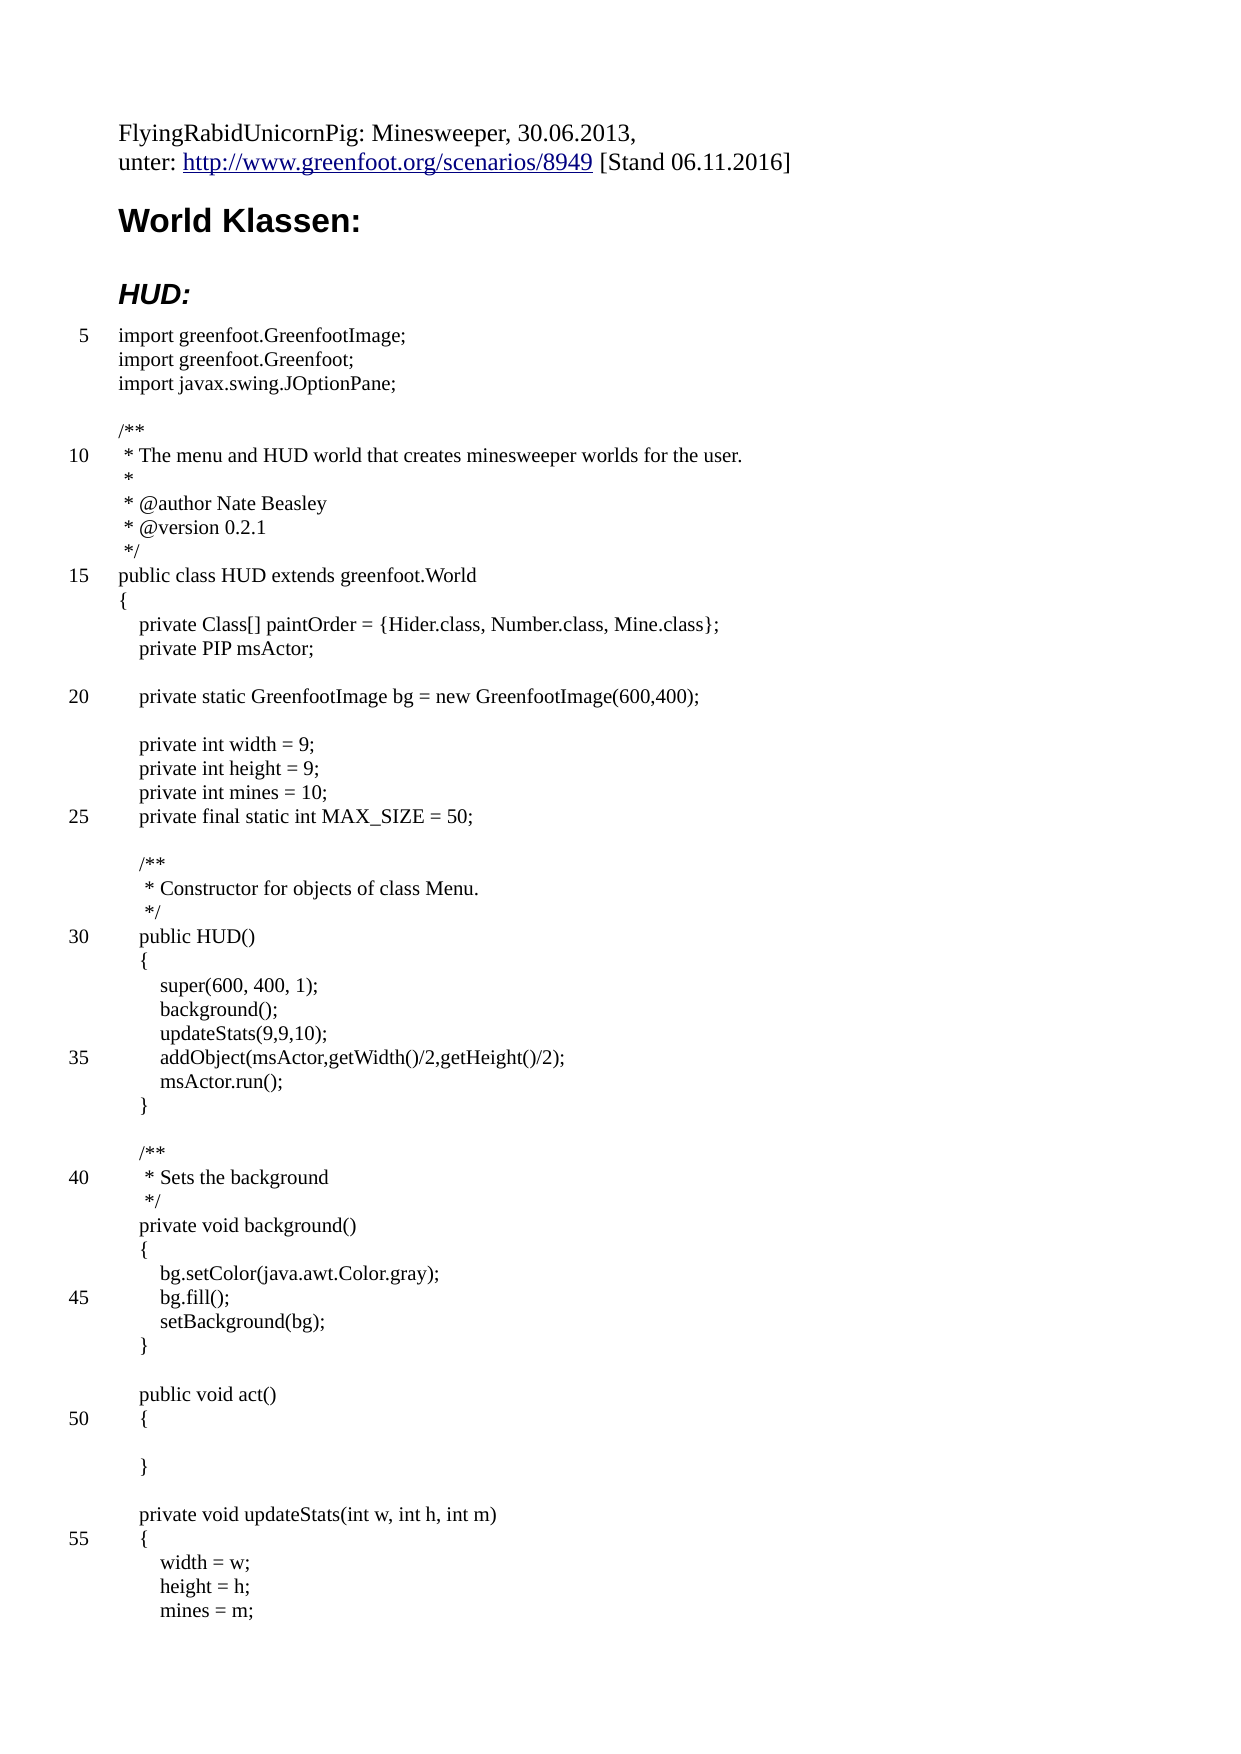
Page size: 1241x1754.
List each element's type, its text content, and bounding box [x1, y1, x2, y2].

text { [118, 1406, 1122, 1430]
text */ [118, 539, 1122, 563]
text public HUD() [118, 924, 1122, 948]
text private void updateStats(int w, int h, int m) [118, 1502, 1122, 1526]
text */ [118, 1189, 1122, 1213]
text /** [118, 852, 1122, 876]
text } [118, 1333, 1122, 1357]
text updateStats(9,9,10); [118, 1021, 1122, 1045]
text private PIP msActor; [118, 636, 1122, 660]
text */ [118, 900, 1122, 924]
text addObject(msActor,getWidth()/2,getHeight()/2); [118, 1045, 1122, 1069]
text private void background() [118, 1213, 1122, 1237]
text public class HUD extends greenfoot.World [118, 563, 1122, 587]
subtitle World Klassen: [118, 201, 1122, 239]
text bg.fill(); [118, 1285, 1122, 1309]
text private int mines = 10; [118, 780, 1122, 804]
text private final static int MAX_SIZE = 50; [118, 804, 1122, 828]
text private int height = 9; [118, 756, 1122, 780]
text import greenfoot.Greenfoot; [118, 347, 1122, 371]
text { [118, 587, 1122, 612]
text width = w; [118, 1550, 1122, 1574]
text bg.setColor(java.awt.Color.gray); [118, 1261, 1122, 1285]
text background(); [118, 997, 1122, 1021]
text private Class[] paintOrder = {Hider.class, Number.class, Mine.class}; [118, 612, 1122, 636]
text * @version 0.2.1 [118, 515, 1122, 539]
text } [118, 1454, 1122, 1478]
text * Constructor for objects of class Menu. [118, 876, 1122, 900]
text msActor.run(); [118, 1069, 1122, 1093]
text * Sets the background [118, 1165, 1122, 1189]
text unter: http://www.greenfoot.org/scenarios/8949 [Stand 06.11.2016] [118, 147, 1122, 176]
text /** [118, 1141, 1122, 1165]
text mines = m; [118, 1598, 1122, 1622]
text { [118, 1526, 1122, 1550]
text import javax.swing.JOptionPane; [118, 371, 1122, 395]
text super(600, 400, 1); [118, 972, 1122, 997]
text { [118, 1237, 1122, 1261]
text * @author Nate Beasley [118, 491, 1122, 515]
text * [118, 467, 1122, 491]
text height = h; [118, 1574, 1122, 1598]
text import greenfoot.GreenfootImage; [118, 323, 1122, 347]
text { [118, 948, 1122, 972]
text private static GreenfootImage bg = new GreenfootImage(600,400); [118, 684, 1122, 708]
text } [118, 1093, 1122, 1117]
text setBackground(bg); [118, 1309, 1122, 1333]
text /** [118, 419, 1122, 443]
text FlyingRabidUnicornPig: Minesweeper, 30.06.2013, [118, 118, 1122, 147]
text public void act() [118, 1382, 1122, 1406]
text * The menu and HUD world that creates minesweeper worlds for the user. [118, 443, 1122, 467]
subtitle HUD: [118, 277, 1122, 310]
text private int width = 9; [118, 732, 1122, 756]
